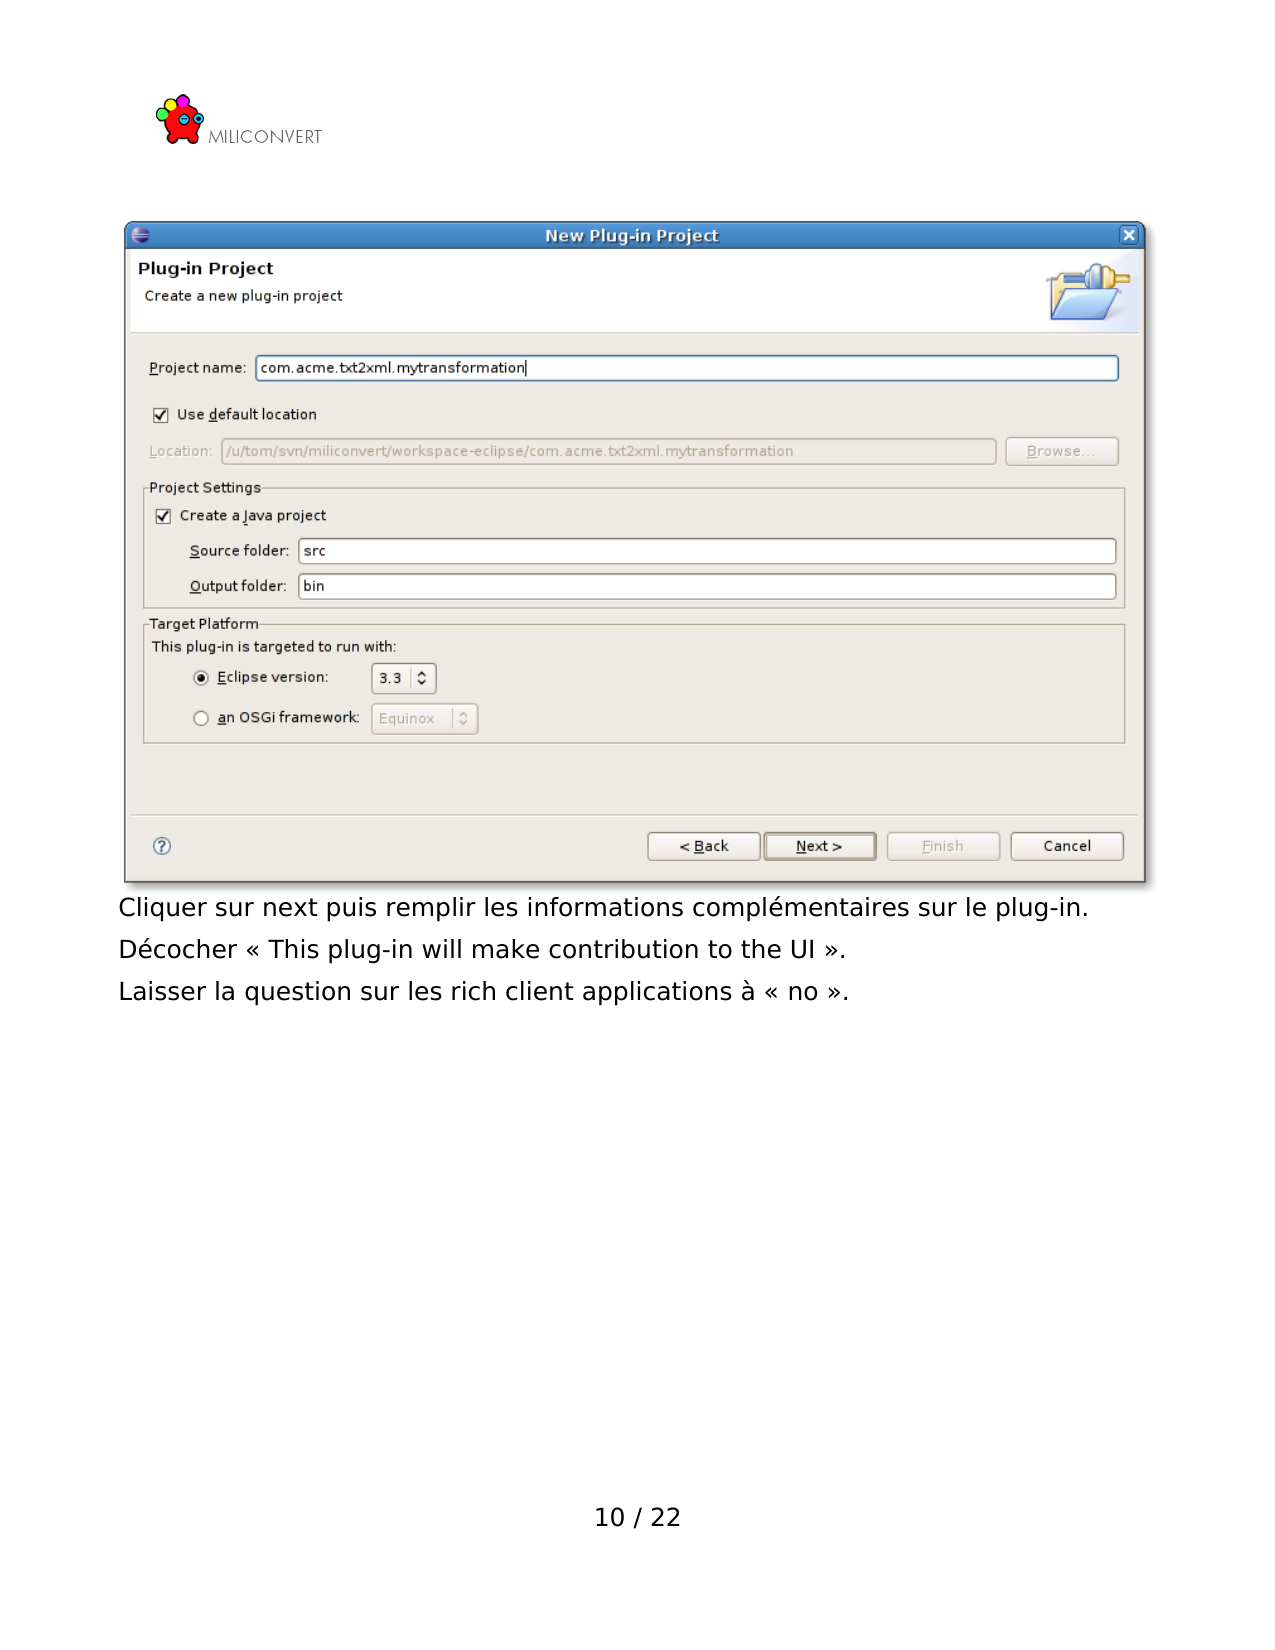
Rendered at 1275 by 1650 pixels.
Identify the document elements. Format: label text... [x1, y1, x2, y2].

picture [118, 215, 1157, 894]
text Décocher « This plug-in will make contribution to the UI ». [118, 935, 1157, 964]
text Laisser la question sur les rich client applications à « no ». [118, 977, 1157, 1006]
text Cliquer sur next puis remplir les informations complémentaires sur le plug-in. [118, 894, 1157, 923]
picture [132, 69, 354, 176]
